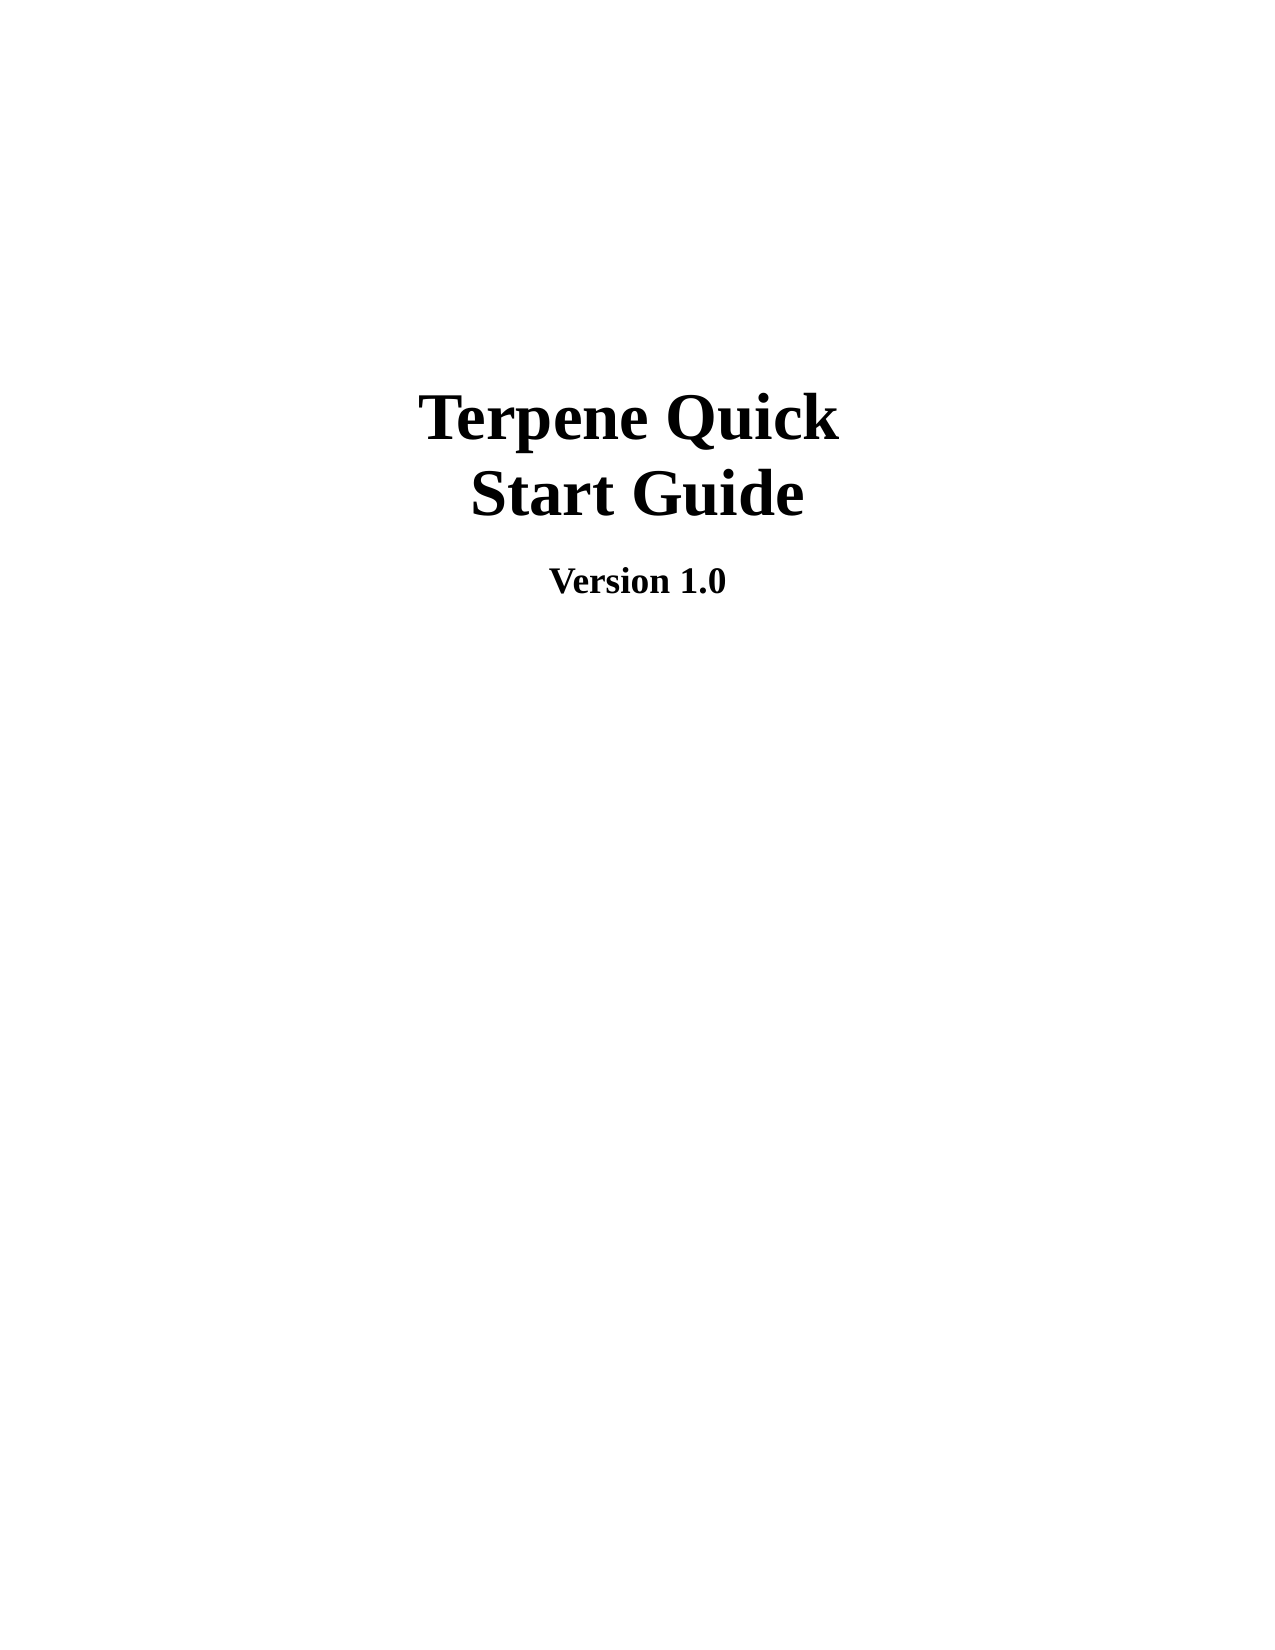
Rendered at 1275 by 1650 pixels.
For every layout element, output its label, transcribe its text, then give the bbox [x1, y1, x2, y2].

text Terpene Quick [118, 377, 1157, 453]
text Version 1.0 [118, 559, 1157, 602]
text Start Guide [118, 453, 1157, 530]
